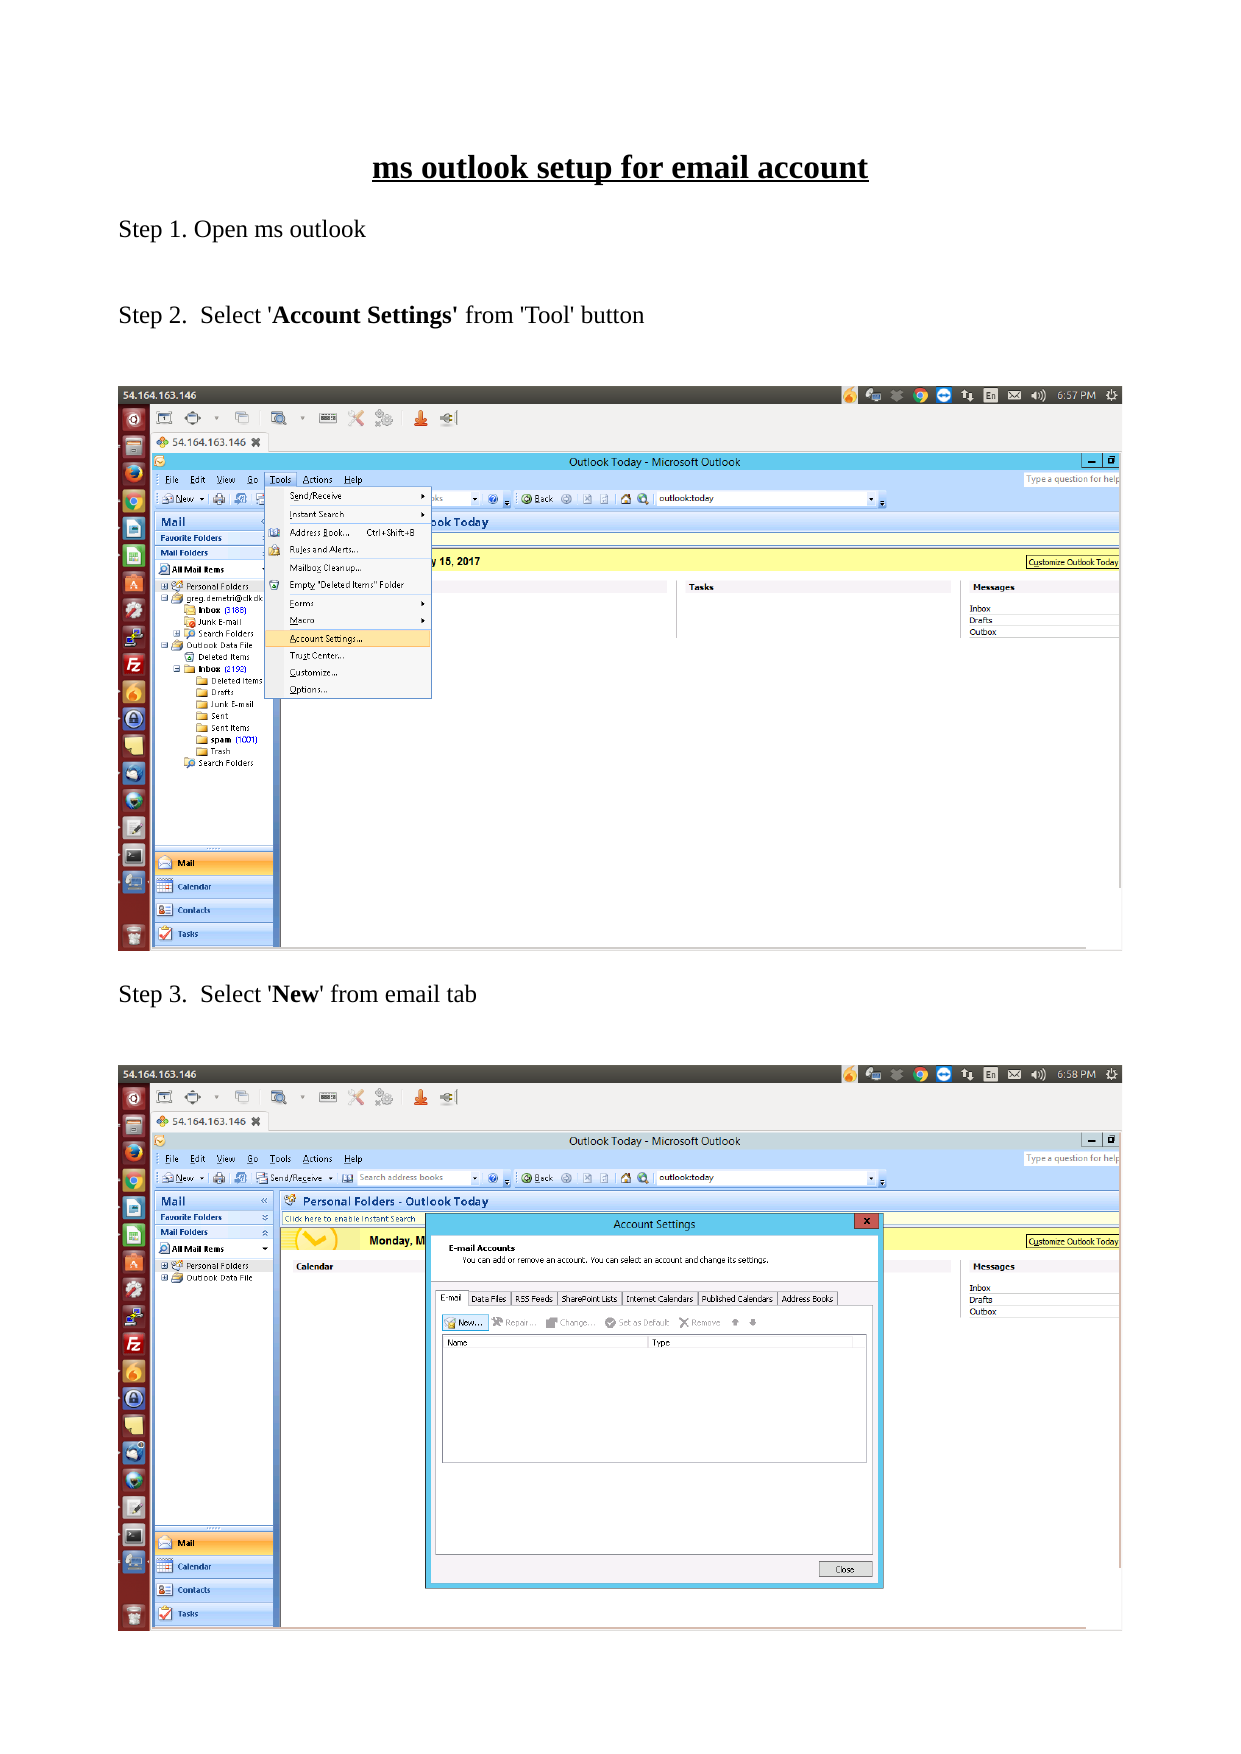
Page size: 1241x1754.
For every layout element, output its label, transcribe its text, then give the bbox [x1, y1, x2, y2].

picture [118, 1065, 1123, 1631]
text ms outlook setup for email account [118, 147, 1122, 185]
picture [118, 386, 1123, 951]
text Step 3. Select 'New' from email tab [118, 979, 1122, 1008]
text Step 2. Select 'Account Settings' from 'Tool' button [118, 300, 1122, 329]
text Step 1. Open ms outlook [118, 214, 1122, 243]
